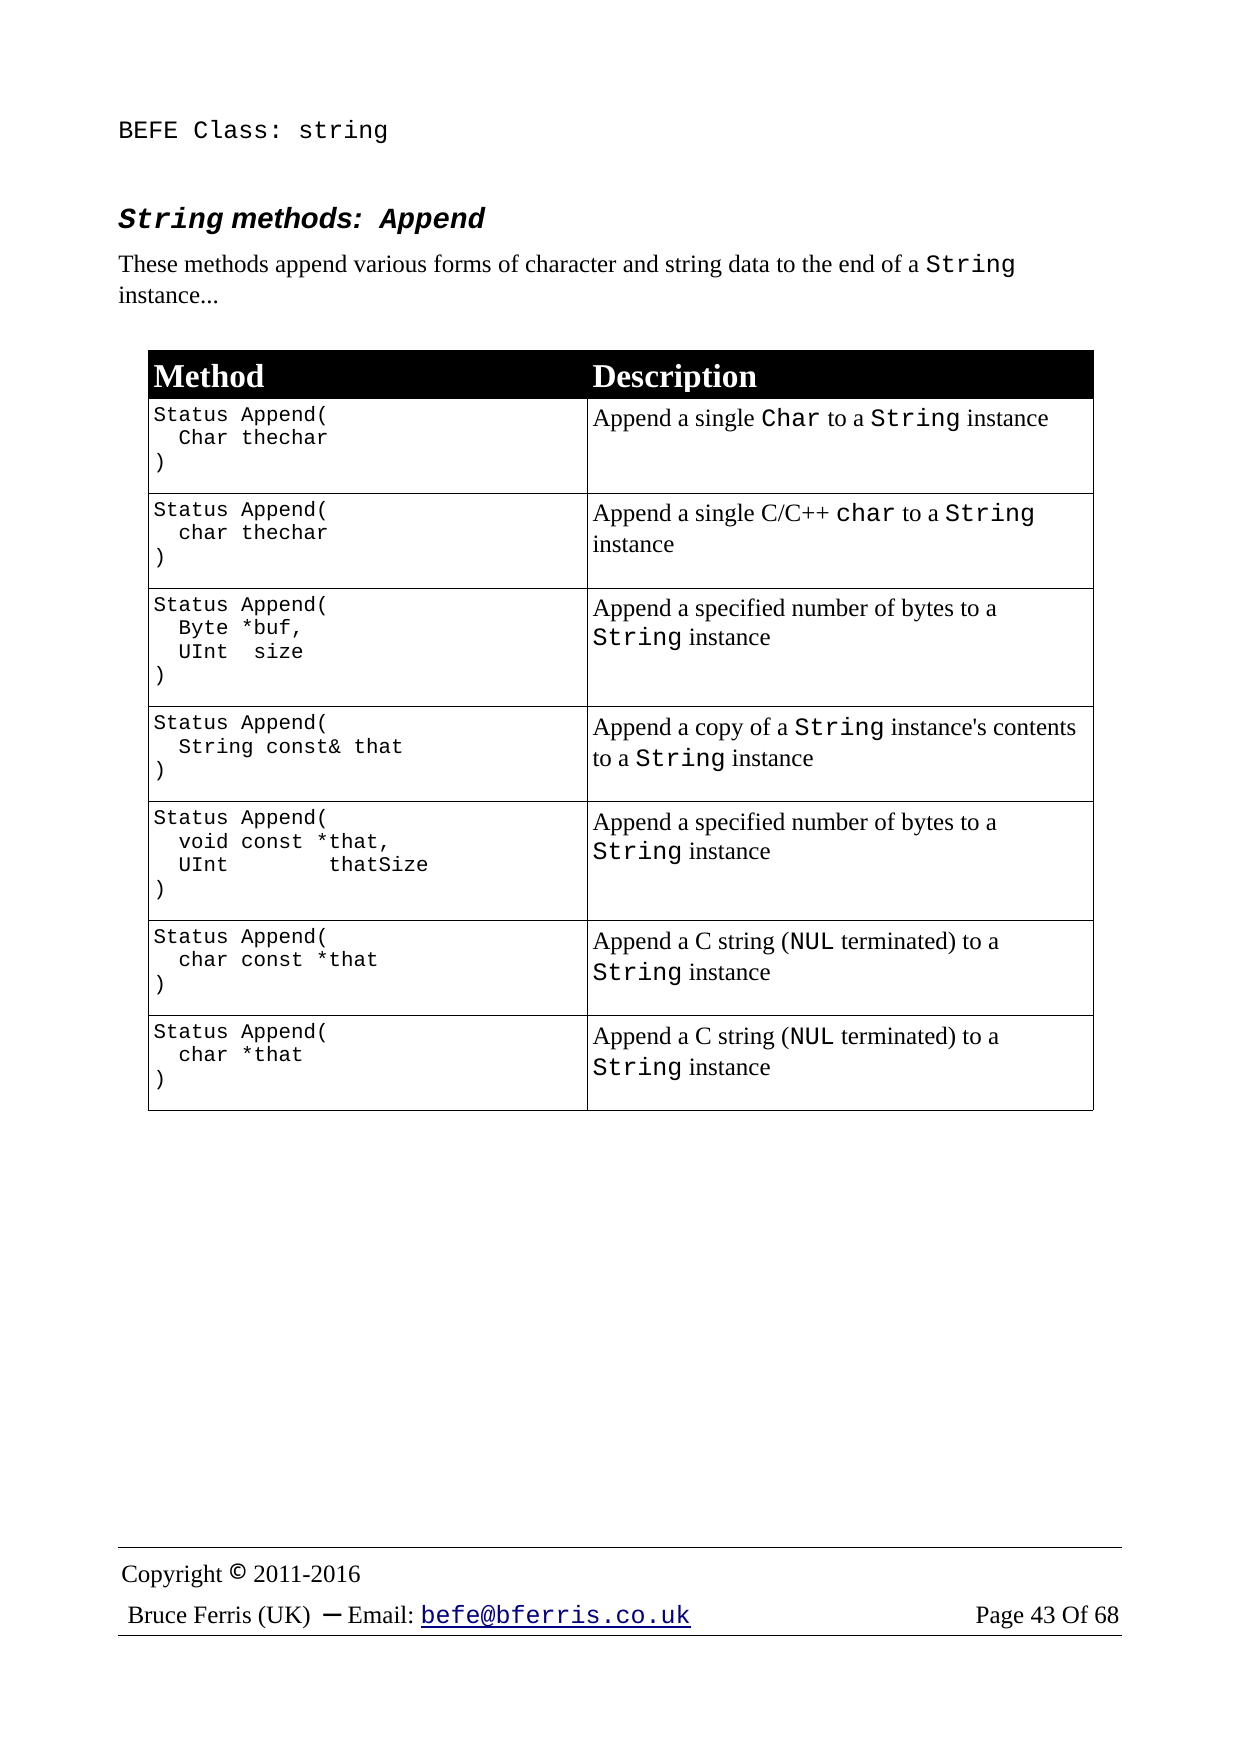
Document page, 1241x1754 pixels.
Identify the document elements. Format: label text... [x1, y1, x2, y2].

table_cell Status Append( char const *that ) [149, 921, 587, 1015]
table_header Method [149, 351, 587, 398]
table_cell Append a single C/C++ char to a String instance [588, 494, 1093, 588]
table_cell Append a specified number of bytes to a String instance [588, 802, 1093, 920]
text These methods append various forms of character and string data to the end of a String instance... [118, 249, 1122, 309]
table_cell Append a single Char to a String instance [588, 399, 1093, 493]
table_cell Status Append( String const& that ) [149, 707, 587, 801]
table_cell Status Append( Char thechar ) [149, 399, 587, 493]
table_cell Status Append( char *that ) [149, 1016, 587, 1110]
table_cell Status Append( Byte *buf, UInt size ) [149, 589, 587, 706]
table_cell Append a copy of a String instance's contents to a String instance [588, 707, 1093, 801]
table_cell Append a specified number of bytes to a String instance [588, 589, 1093, 706]
subtitle String methods: Append [118, 201, 1122, 237]
table_cell Append a C string (NUL terminated) to a String instance [588, 1016, 1093, 1110]
table_cell Status Append( char thechar ) [149, 494, 587, 588]
table_cell Status Append( void const *that, UInt thatSize ) [149, 802, 587, 920]
table_cell Append a C string (NUL terminated) to a String instance [588, 921, 1093, 1015]
table_header Description [588, 351, 1093, 398]
